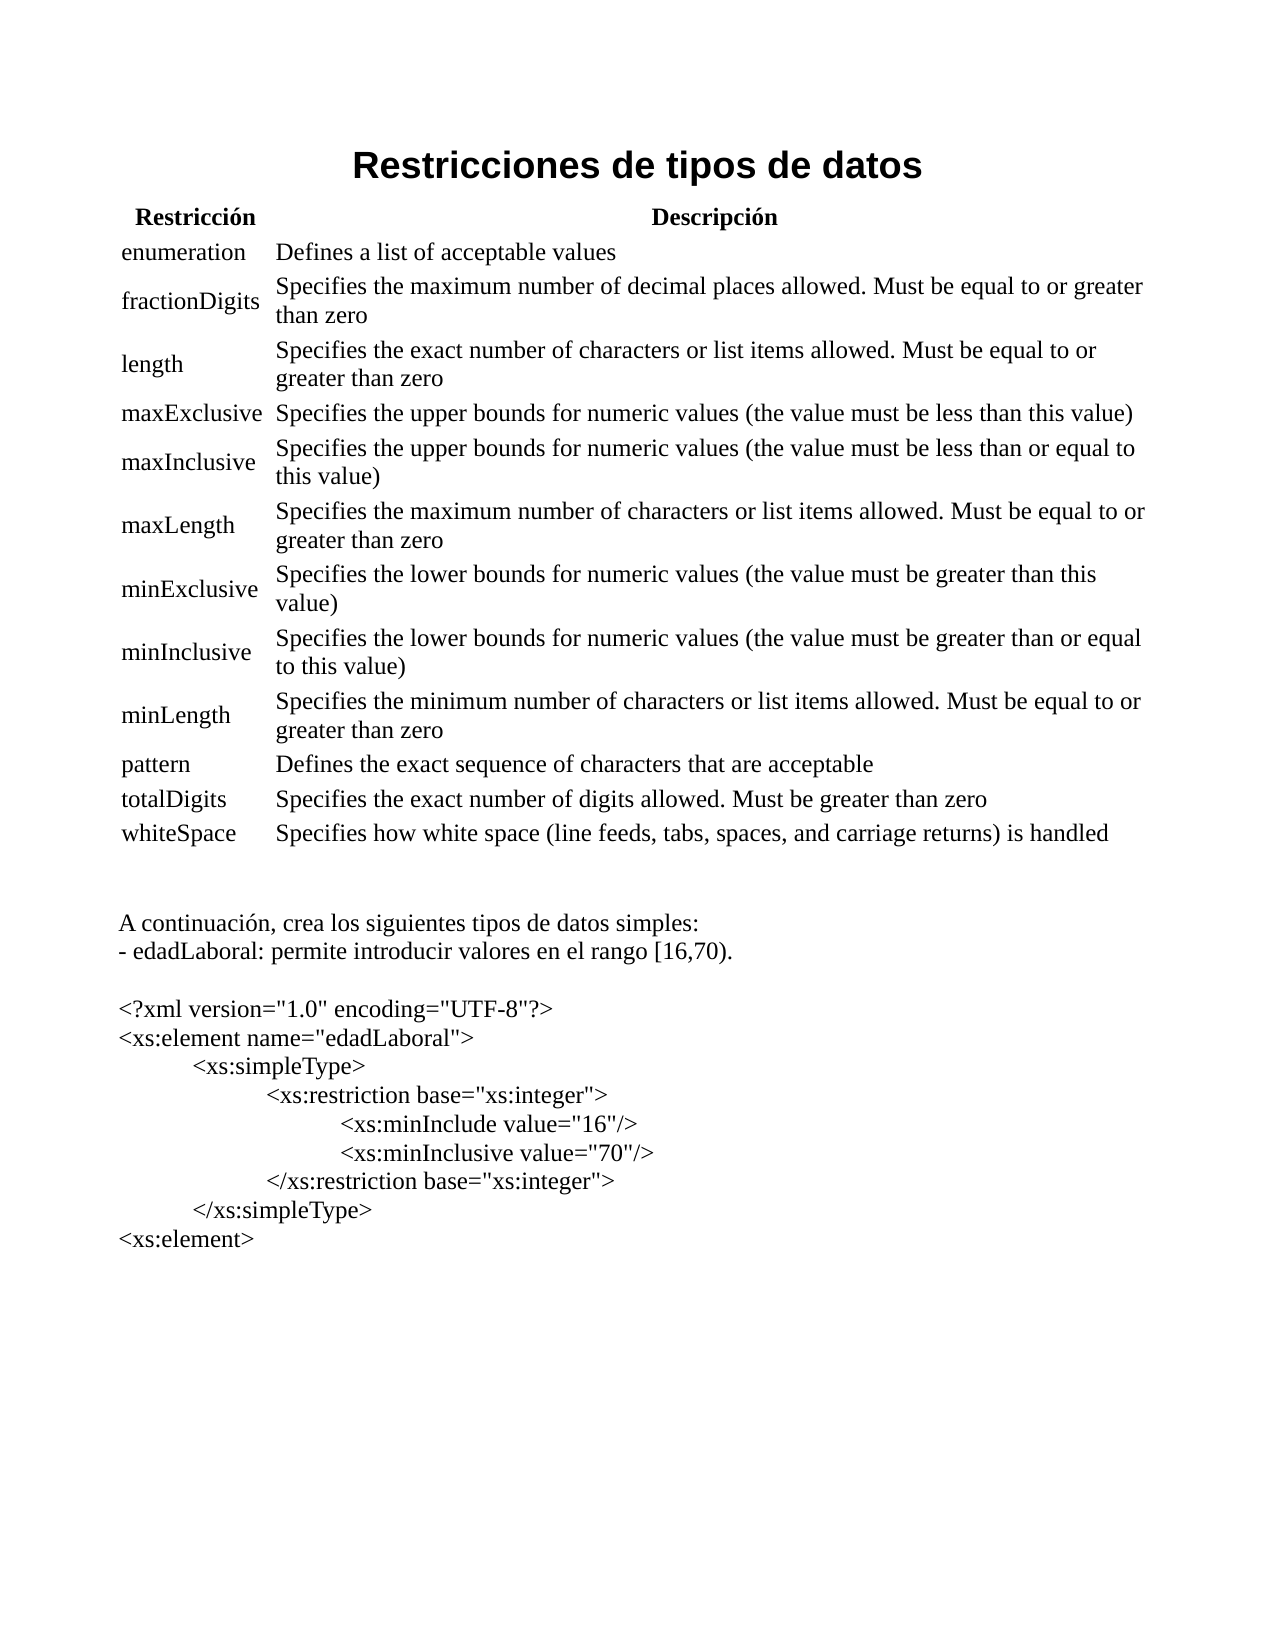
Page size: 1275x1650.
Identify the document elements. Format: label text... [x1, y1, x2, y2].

table_cell length [118, 332, 272, 395]
table_cell pattern [118, 746, 272, 781]
text </xs:restriction base="xs:integer"> [118, 1166, 1157, 1195]
table_cell Specifies how white space (line feeds, tabs, spaces, and carriage returns) is handled [273, 816, 1157, 850]
table_cell enumeration [118, 234, 272, 268]
table_cell minInclusive [118, 620, 272, 683]
table_header Restricción [118, 199, 272, 234]
text <?xml version="1.0" encoding="UTF-8"?> [118, 994, 1157, 1023]
table_cell totalDigits [118, 781, 272, 816]
table_cell Specifies the maximum number of characters or list items allowed. Must be equal to or greater than zero [273, 493, 1157, 556]
table_cell Specifies the upper bounds for numeric values (the value must be less than or equal to this value) [273, 430, 1157, 493]
text <xs:restriction base="xs:integer"> [118, 1080, 1157, 1109]
table_header Descripción [273, 199, 1157, 234]
table_cell fractionDigits [118, 269, 272, 332]
text <xs:element> [118, 1224, 1157, 1253]
text A continuación, crea los siguientes tipos de datos simples: - edadLaboral: permite introducir valores en el rango [16,70). [118, 908, 1157, 965]
text <xs:simpleType> [118, 1051, 1157, 1080]
table_cell maxInclusive [118, 430, 272, 493]
table_cell maxExclusive [118, 395, 272, 430]
subtitle Restricciones de tipos de datos [118, 143, 1157, 187]
table_cell Specifies the maximum number of decimal places allowed. Must be equal to or greater than zero [273, 269, 1157, 332]
text </xs:simpleType> [118, 1195, 1157, 1224]
table_cell minLength [118, 683, 272, 746]
table_cell whiteSpace [118, 816, 272, 850]
table_cell Defines the exact sequence of characters that are acceptable [273, 746, 1157, 781]
table_cell Specifies the exact number of digits allowed. Must be greater than zero [273, 781, 1157, 816]
table_cell minExclusive [118, 556, 272, 620]
text <xs:element name="edadLaboral"> [118, 1023, 1157, 1051]
table_cell Specifies the upper bounds for numeric values (the value must be less than this value) [273, 395, 1157, 430]
table_cell Specifies the lower bounds for numeric values (the value must be greater than or equal to this value) [273, 620, 1157, 683]
text <xs:minInclusive value="70"/> [118, 1138, 1157, 1166]
table_cell Defines a list of acceptable values [273, 234, 1157, 268]
table_cell Specifies the minimum number of characters or list items allowed. Must be equal to or greater than zero [273, 683, 1157, 746]
table_cell maxLength [118, 493, 272, 556]
table_cell Specifies the exact number of characters or list items allowed. Must be equal to or greater than zero [273, 332, 1157, 395]
text <xs:minInclude value="16"/> [118, 1109, 1157, 1138]
table_cell Specifies the lower bounds for numeric values (the value must be greater than this value) [273, 556, 1157, 620]
